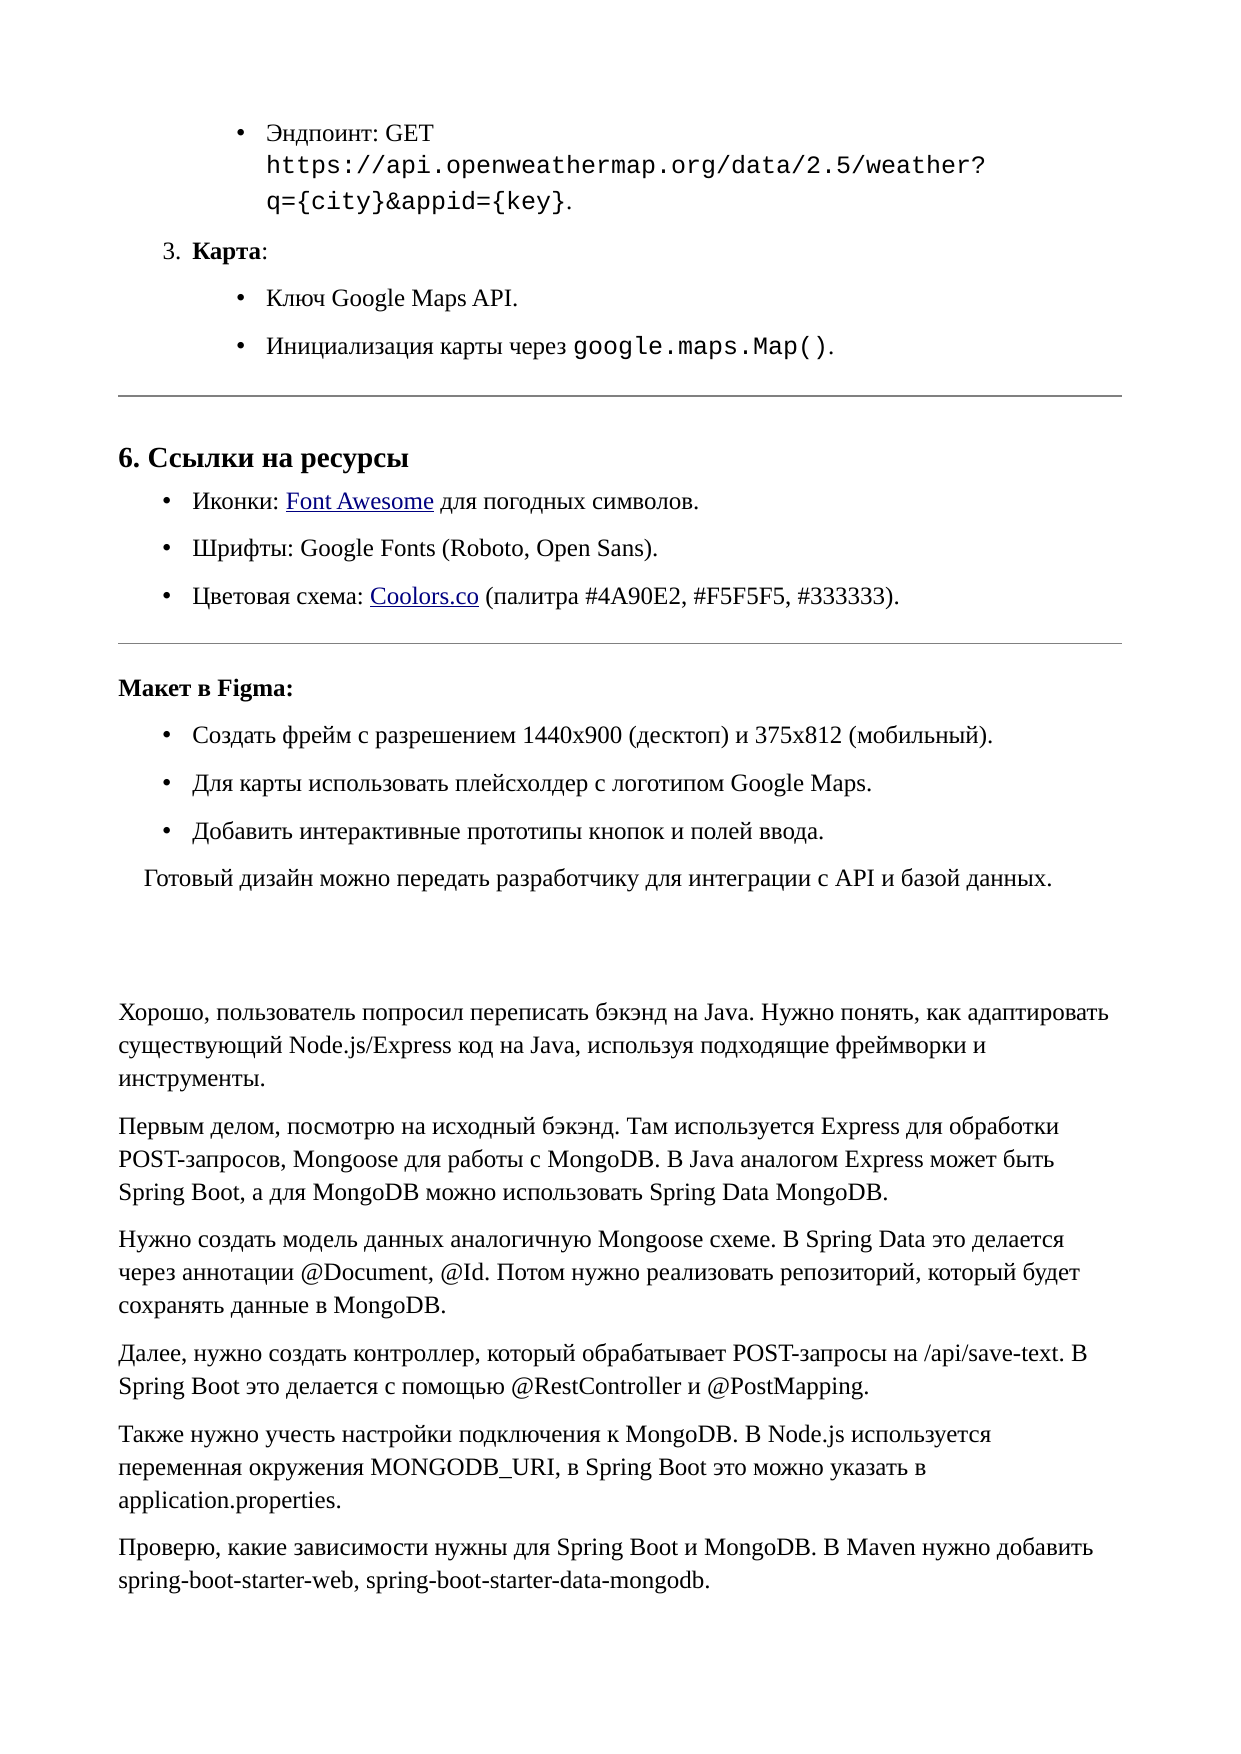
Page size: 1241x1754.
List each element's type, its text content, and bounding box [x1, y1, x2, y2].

text Макет в Figma: [118, 673, 1122, 702]
text ✅ Готовый дизайн можно передать разработчику для интеграции с API и базой данных. [118, 863, 1122, 892]
list Ключ Google Maps API. [236, 283, 1122, 312]
text Хорошо, пользователь попросил переписать бэкэнд на Java. Нужно понять, как адаптировать существующий Node.js/Express код на Java, используя подходящие фреймворки и инструменты. [118, 997, 1122, 1092]
list Иконки: Font Awesome для погодных символов. [162, 486, 1122, 514]
list Эндпоинт: GET https://api.openweathermap.org/data/2.5/weather?q={city}&appid={key}. [236, 118, 1122, 217]
text Первым делом, посмотрю на исходный бэкэнд. Там используется Express для обработки POST-запросов, Mongoose для работы с MongoDB. В Java аналогом Express может быть Spring Boot, а для MongoDB можно использовать Spring Data MongoDB. [118, 1111, 1122, 1206]
text Нужно создать модель данных аналогичную Mongoose схеме. В Spring Data это делается через аннотации @Document, @Id. Потом нужно реализовать репозиторий, который будет сохранять данные в MongoDB. [118, 1224, 1122, 1319]
text Проверю, какие зависимости нужны для Spring Boot и MongoDB. В Maven нужно добавить spring-boot-starter-web, spring-boot-starter-data-mongodb. [118, 1532, 1122, 1594]
text Далее, нужно создать контроллер, который обрабатывает POST-запросы на /api/save-text. В Spring Boot это делается с помощью @RestController и @PostMapping. [118, 1338, 1122, 1400]
list Цветовая схема: Coolors.co (палитра #4A90E2, #F5F5F5, #333333). [162, 581, 1122, 610]
text Также нужно учесть настройки подключения к MongoDB. В Node.js используется переменная окружения MONGODB_URI, в Spring Boot это можно указать в application.properties. [118, 1419, 1122, 1513]
list Карта: [162, 236, 1122, 264]
list Добавить интерактивные прототипы кнопок и полей ввода. [162, 816, 1122, 844]
list Инициализация карты через google.maps.Map(). [236, 331, 1122, 362]
list Для карты использовать плейсхолдер с логотипом Google Maps. [162, 768, 1122, 797]
list Шрифты: Google Fonts (Roboto, Open Sans). [162, 533, 1122, 562]
subtitle 6. Ссылки на ресурсы [118, 440, 1122, 473]
list Создать фрейм с разрешением 1440x900 (десктоп) и 375x812 (мобильный). [162, 721, 1122, 749]
